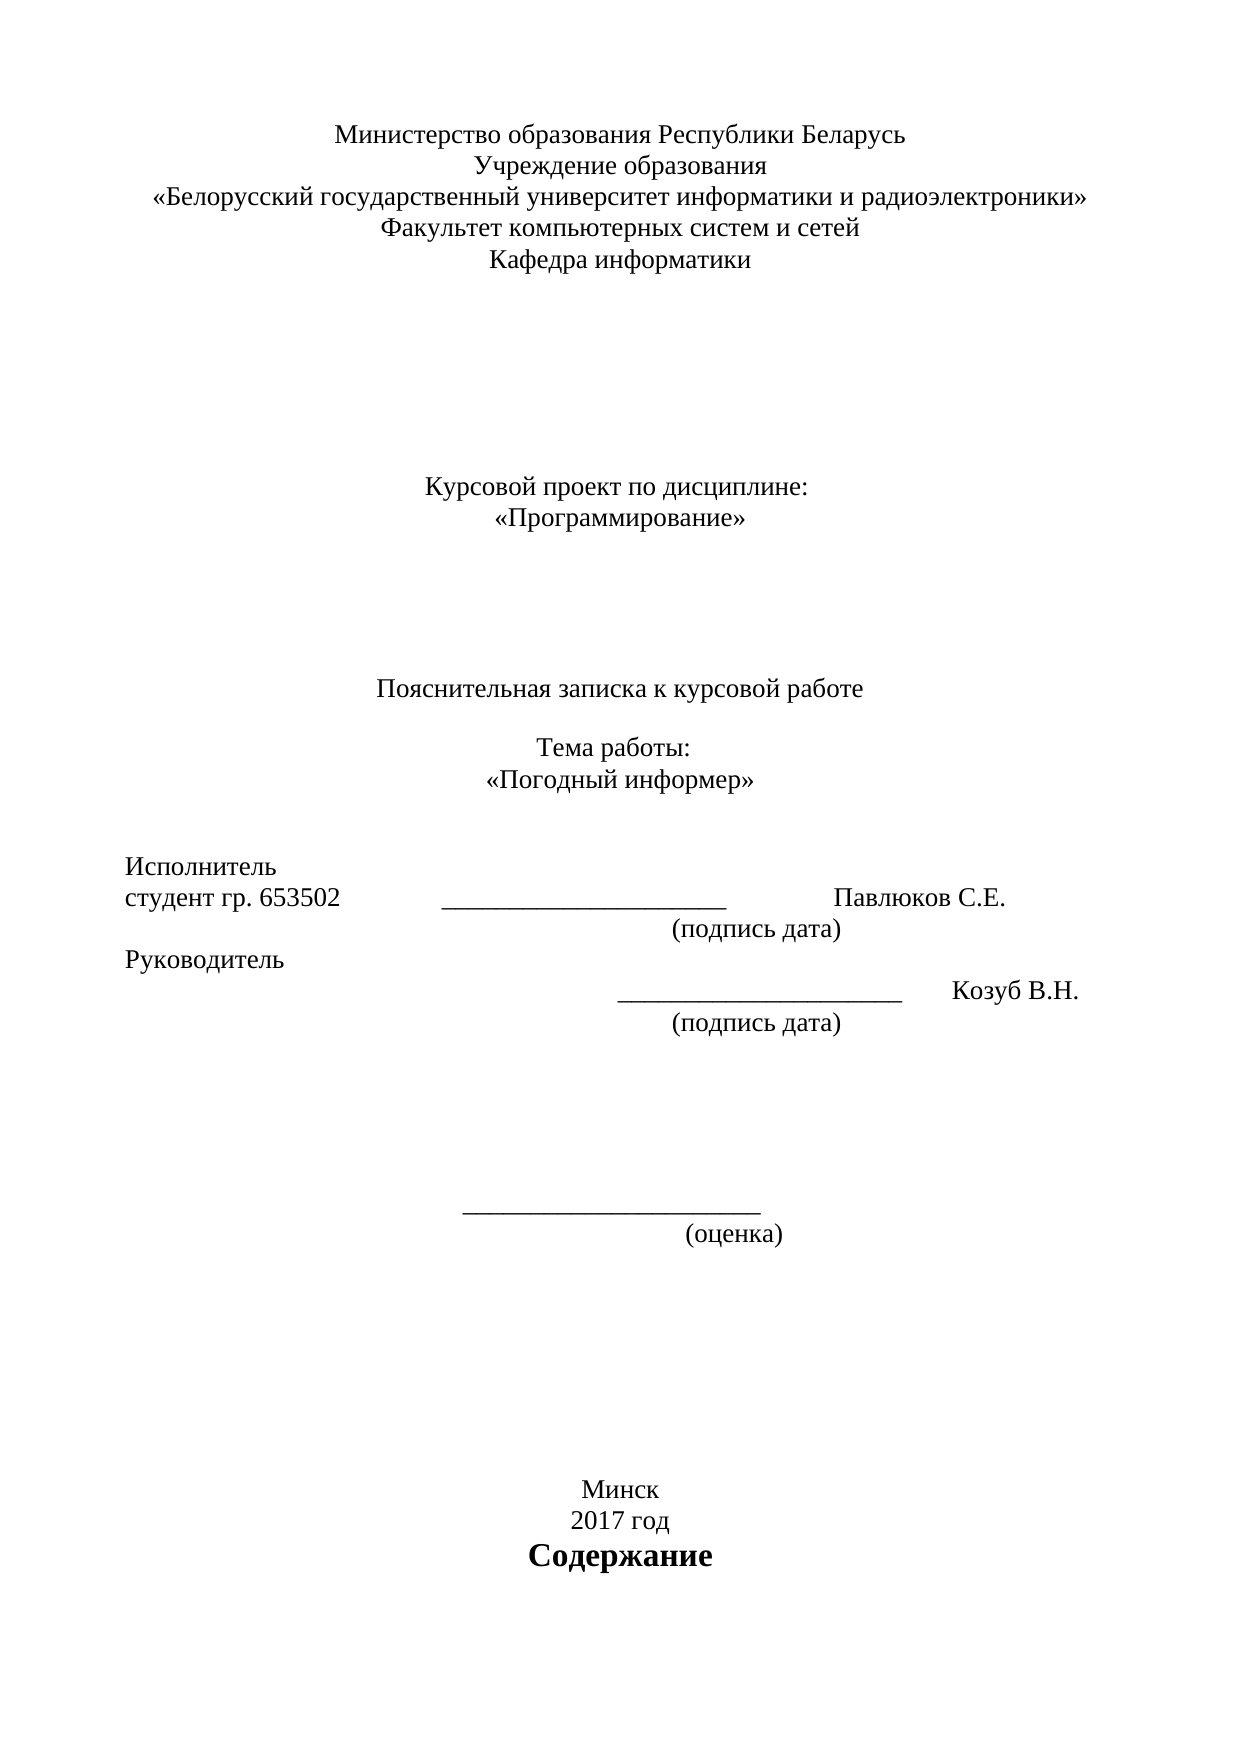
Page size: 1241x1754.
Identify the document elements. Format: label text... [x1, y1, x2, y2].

text Минск [118, 1473, 1122, 1504]
text студент гр. 653502 _____________________ Павлюков С.Е. [118, 881, 1122, 912]
text Руководитель [118, 943, 1122, 974]
text Учреждение образования [118, 149, 1122, 180]
text «Программирование» [118, 501, 1122, 532]
text 2017 год [118, 1504, 1122, 1535]
text Пояснительная записка к курсовой работе [118, 672, 1122, 703]
text «Белорусский государственный университет информатики и радиоэлектроники» [118, 180, 1122, 212]
text «Погодный информер» [118, 763, 1122, 794]
text (подпись дата) [118, 1006, 1122, 1037]
text Тема работы: [118, 732, 1122, 763]
text (оценка) [118, 1217, 1122, 1248]
text ______________________ [118, 1186, 1122, 1217]
text Министерство образования Республики Беларусь [118, 118, 1122, 149]
text _____________________ Козуб В.Н. [118, 974, 1122, 1006]
text Кафедра информатики [118, 243, 1122, 274]
text (подпись дата) [118, 912, 1122, 943]
text Факультет компьютерных систем и сетей [118, 212, 1122, 243]
text Исполнитель [118, 850, 1122, 881]
text Курсовой проект по дисциплине: [118, 470, 1122, 501]
text Содержание [118, 1535, 1122, 1573]
